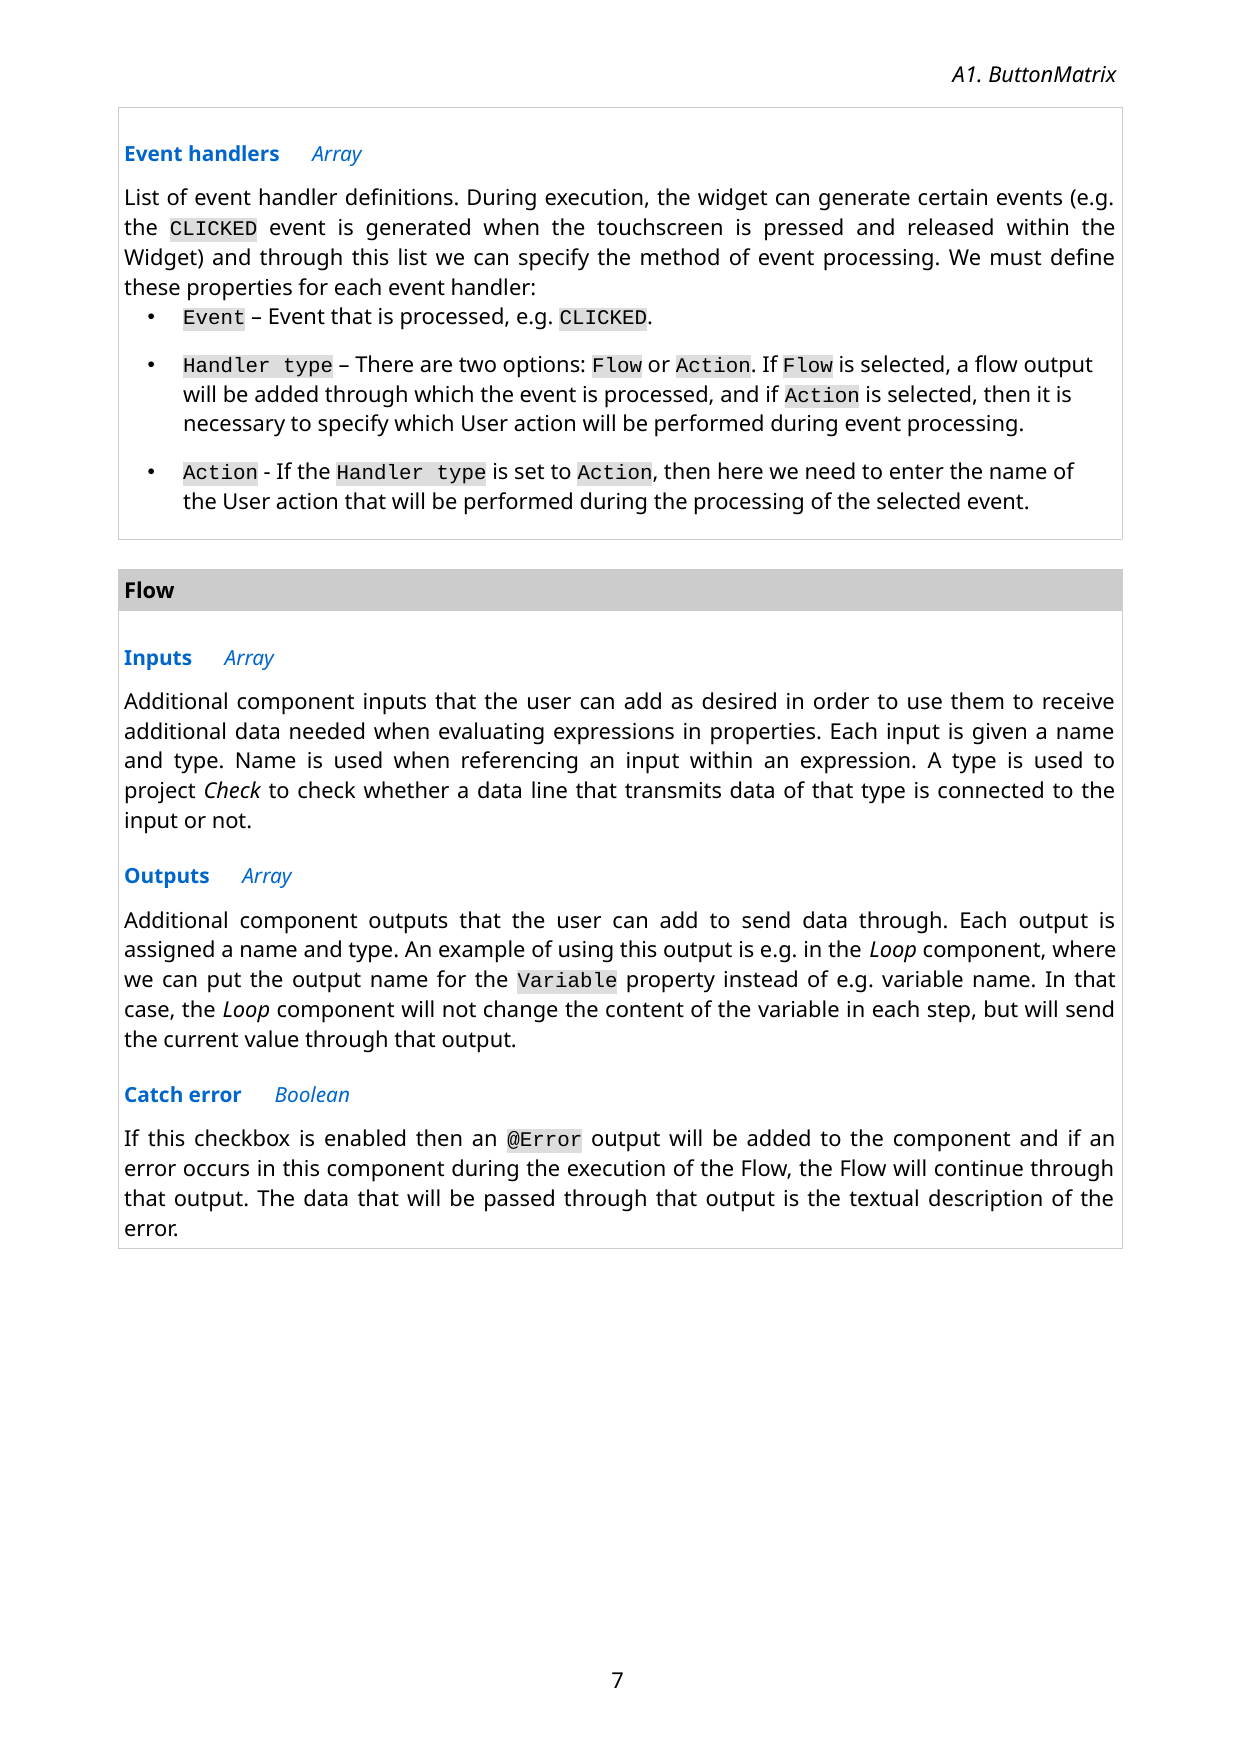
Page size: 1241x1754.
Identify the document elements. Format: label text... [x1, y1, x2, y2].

table_cell Event handlers Array List of event handler definitions. During execution, the widget can generate certain events (e.g. the CLICKED event is generated when the touchscreen is pressed and released within the Widget) and through this list we can specify the method of event processing. We must define these properties for each event handler: Event – Event that is processed, e.g. CLICKED. Handler type – There are two options: Flow or Action. If Flow is selected, a flow output will be added through which the event is processed, and if Action is selected, then it is necessary to specify which User action will be performed during event processing. Action - If the Handler type is set to Action, then here we need to enter the name of the User action that will be performed during the processing of the selected event. [119, 108, 1122, 539]
table_cell Inputs Array Additional component inputs that the user can add as desired in order to use them to receive additional data needed when evaluating expressions in properties. Each input is given a name and type. Name is used when referencing an input within an expression. A type is used to project Check to check whether a data line that transmits data of that type is connected to the input or not. Outputs Array Additional component outputs that the user can add to send data through. Each output is assigned a name and type. An example of using this output is e.g. in the Loop component, where we can put the output name for the Variable property instead of e.g. variable name. In that case, the Loop component will not change the content of the variable in each step, but will send the current value through that output. Catch error Boolean If this checkbox is enabled then an @Error output will be added to the component and if an error occurs in this component during the execution of the Flow, the Flow will continue through that output. The data that will be passed through that output is the textual description of the error. [119, 611, 1122, 1248]
table_header Flow [119, 570, 1122, 610]
